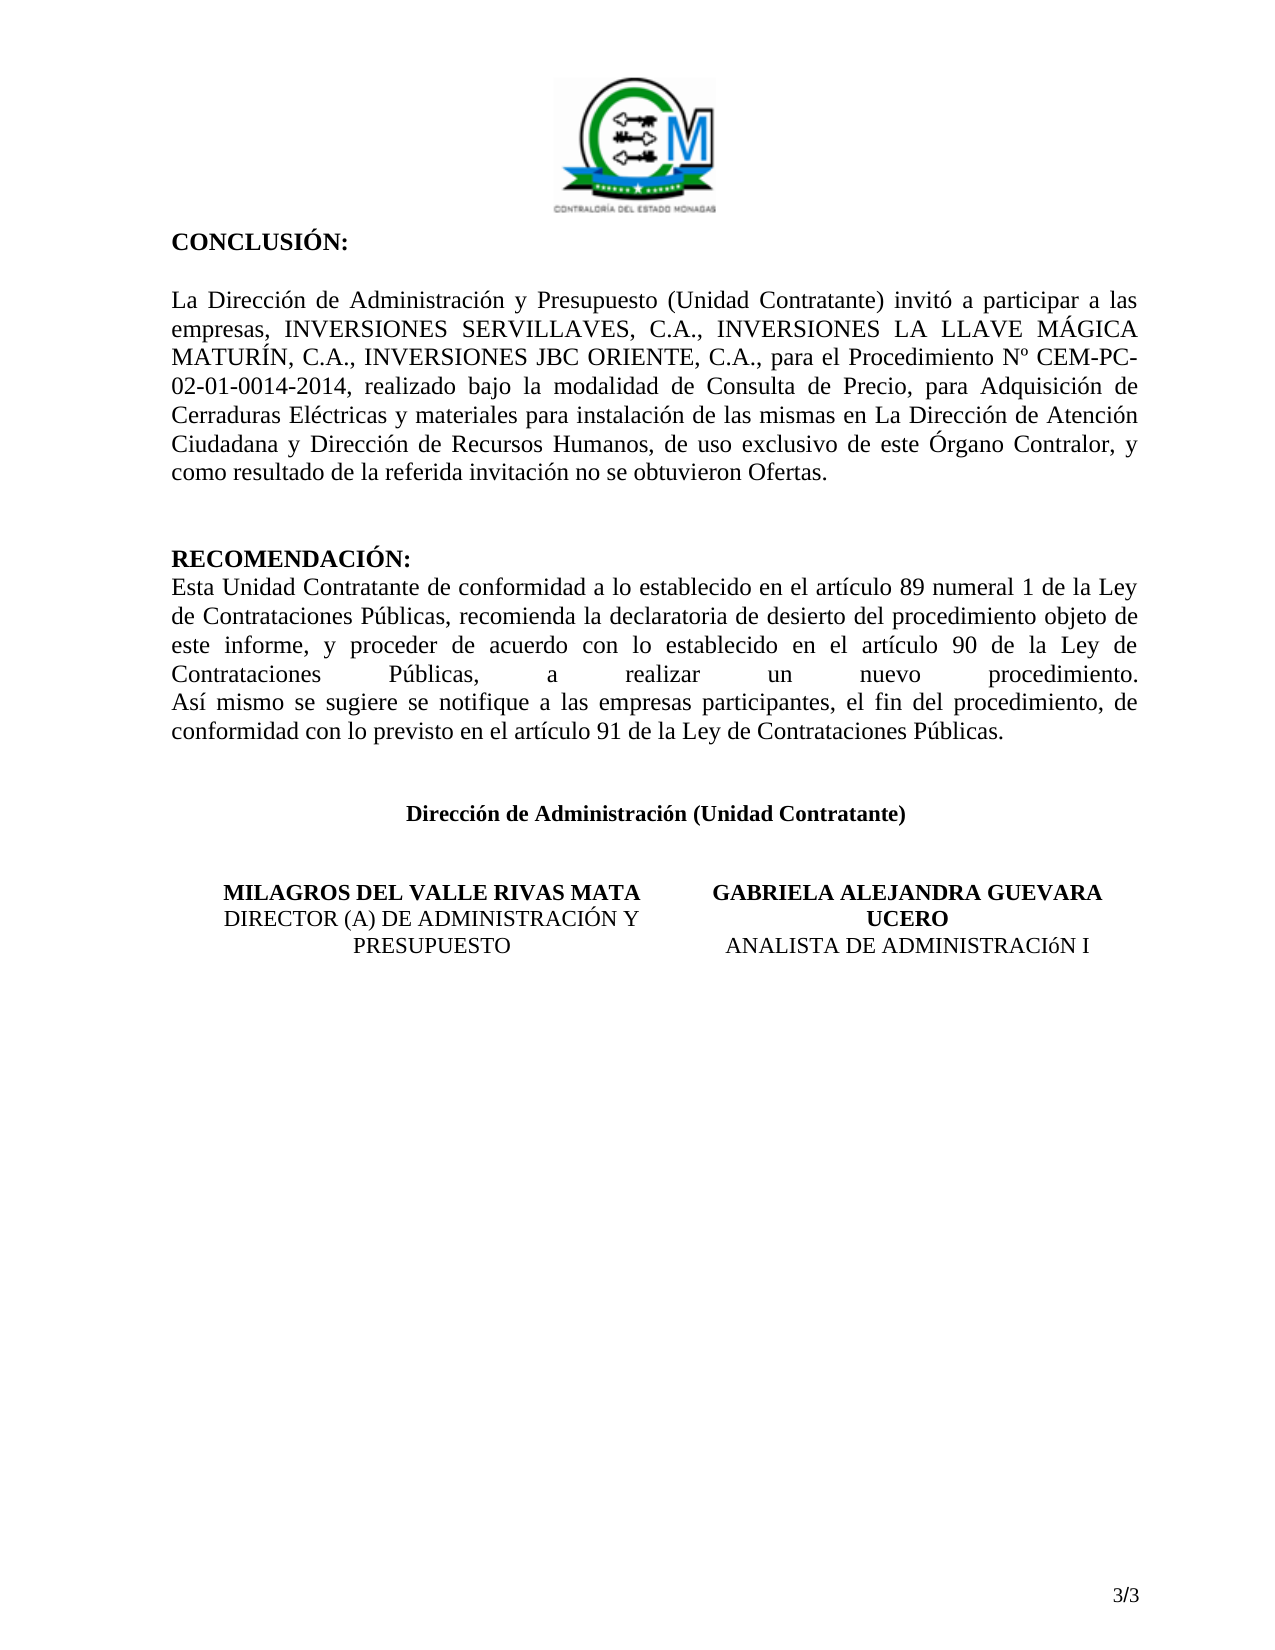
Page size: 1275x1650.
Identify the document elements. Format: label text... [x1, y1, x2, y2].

text La Dirección de Administración y Presupuesto (Unidad Contratante) invitó a participar a las empresas, INVERSIONES SERVILLAVES, C.A., INVERSIONES LA LLAVE MÁGICA MATURÍN, C.A., INVERSIONES JBC ORIENTE, C.A., para el Procedimiento Nº CEM-PC-02-01-0014-2014, realizado bajo la modalidad de Consulta de Precio, para Adquisición de Cerraduras Eléctricas y materiales para instalación de las mismas en La Dirección de Atención Ciudadana y Dirección de Recursos Humanos, de uso exclusivo de este Órgano Contralor, y como resultado de la referida invitación no se obtuvieron Ofertas. [171, 285, 1139, 486]
table_cell GABRIELA ALEJANDRA GUEVARA UCERO ANALISTA DE ADMINISTRACIóN I [684, 826, 1132, 984]
text Esta Unidad Contratante de conformidad a lo establecido en el artículo 89 numeral 1 de la Ley de Contrataciones Públicas, recomienda la declaratoria de desierto del procedimiento objeto de este informe, y proceder de acuerdo con lo establecido en el artículo 90 de la Ley de Contrataciones Públicas, a realizar un nuevo procedimiento. Así mismo se sugiere se notifique a las empresas participantes, el fin del procedimiento, de conformidad con lo previsto en el artículo 91 de la Ley de Contrataciones Públicas. [171, 572, 1139, 745]
text CONCLUSIÓN: [171, 227, 1139, 256]
table_header Dirección de Administración (Unidad Contratante) [180, 800, 1132, 826]
table_cell MILAGROS DEL VALLE RIVAS MATA DIRECTOR (A) DE ADMINISTRACIÓN Y PRESUPUESTO [180, 826, 683, 984]
picture [551, 75, 719, 216]
text RECOMENDACIÓN: [171, 544, 1139, 572]
